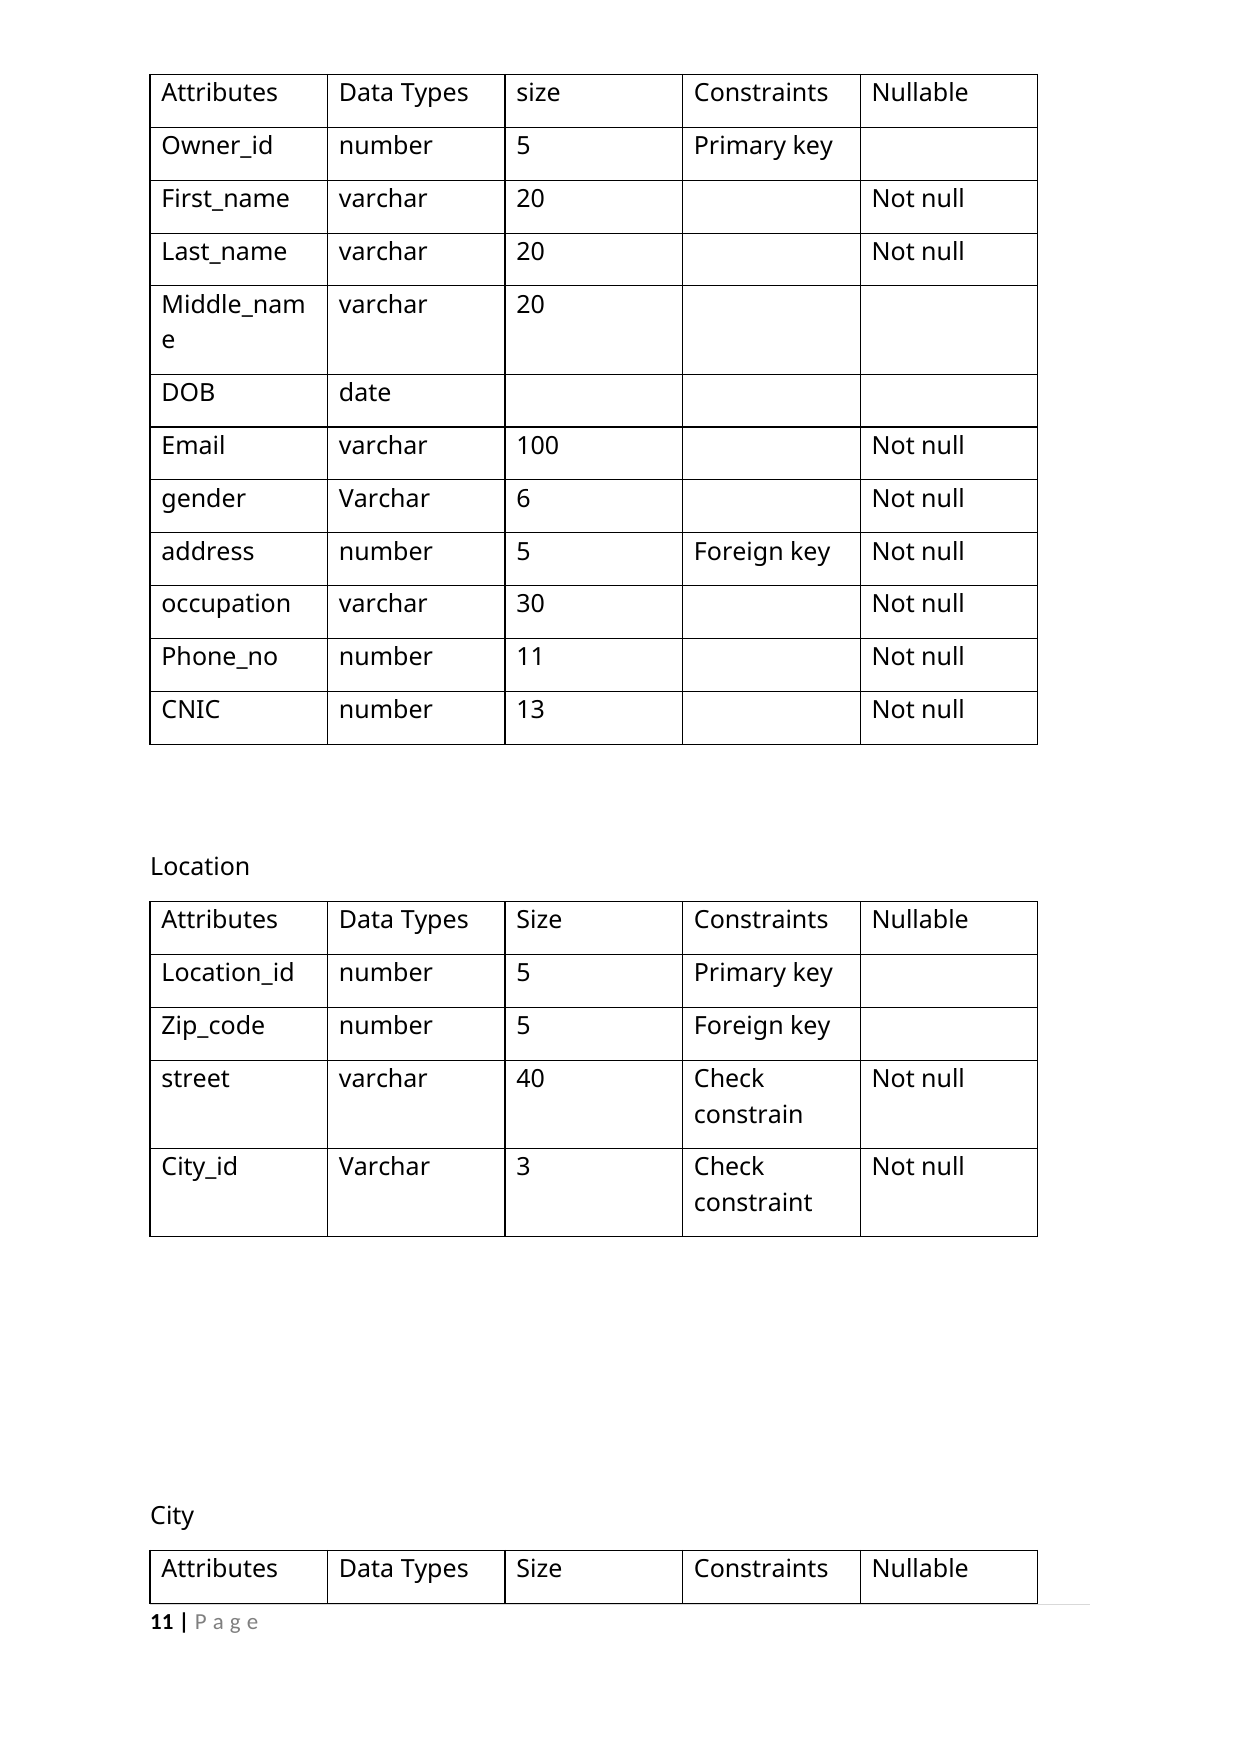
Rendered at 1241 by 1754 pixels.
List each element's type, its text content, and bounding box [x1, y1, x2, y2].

table_cell Primary key [683, 955, 860, 1007]
table_header Data Types [328, 902, 504, 954]
table_cell Location_id [151, 955, 327, 1007]
table_cell 6 [506, 480, 682, 532]
table_cell Foreign key [683, 533, 860, 585]
table_cell gender [151, 480, 327, 532]
table_cell DOB [151, 375, 327, 426]
table_cell 3 [506, 1149, 682, 1236]
table_cell Not null [861, 1149, 1037, 1236]
table_cell 5 [506, 1008, 682, 1060]
table_cell number [328, 692, 504, 744]
table_cell 5 [506, 533, 682, 585]
table_cell Not null [861, 480, 1037, 532]
table_cell First_name [151, 181, 327, 232]
table_cell [683, 234, 860, 285]
table_header Size [506, 902, 682, 954]
table_cell City_id [151, 1149, 327, 1236]
table_cell Primary key [683, 128, 860, 179]
table_cell varchar [328, 234, 504, 285]
table_header Constraints [683, 902, 860, 954]
table_cell [861, 955, 1037, 1007]
table_cell address [151, 533, 327, 585]
table_cell Not null [861, 533, 1037, 585]
table_cell [683, 692, 860, 744]
table_cell Not null [861, 234, 1037, 285]
table_cell Not null [861, 639, 1037, 691]
table_cell Not null [861, 181, 1037, 232]
table_cell varchar [328, 181, 504, 232]
table_cell occupation [151, 586, 327, 638]
table_cell 100 [506, 428, 682, 479]
table_header Attributes [151, 1551, 327, 1603]
table_cell [683, 586, 860, 638]
table_header Constraints [683, 1551, 860, 1603]
table_cell 20 [506, 181, 682, 232]
table_cell Owner_id [151, 128, 327, 179]
table_cell Varchar [328, 1149, 504, 1236]
table_header Constraints [683, 75, 860, 127]
table_cell number [328, 128, 504, 179]
table_cell Check constraint [683, 1149, 860, 1236]
table_cell Zip_code [151, 1008, 327, 1060]
table_cell [683, 286, 860, 373]
table_cell 30 [506, 586, 682, 638]
table_cell number [328, 955, 504, 1007]
table_header Nullable [861, 902, 1037, 954]
table_cell [683, 181, 860, 232]
table_cell [861, 1008, 1037, 1060]
table_cell [861, 128, 1037, 179]
table_header Size [506, 1551, 682, 1603]
table_cell Check constrain [683, 1061, 860, 1148]
table_cell date [328, 375, 504, 426]
table_cell Not null [861, 586, 1037, 638]
table_cell [683, 639, 860, 691]
table_header Data Types [328, 1551, 504, 1603]
table_cell Middle_name [151, 286, 327, 373]
table_cell Last_name [151, 234, 327, 285]
table_cell Phone_no [151, 639, 327, 691]
table_cell varchar [328, 428, 504, 479]
table_cell Foreign key [683, 1008, 860, 1060]
table_cell 20 [506, 234, 682, 285]
table_cell CNIC [151, 692, 327, 744]
table_header Data Types [328, 75, 504, 127]
table_cell Email [151, 428, 327, 479]
table_cell [506, 375, 682, 426]
table_cell number [328, 1008, 504, 1060]
table_cell Varchar [328, 480, 504, 532]
table_header Nullable [861, 1551, 1037, 1603]
table_cell varchar [328, 586, 504, 638]
table_cell street [151, 1061, 327, 1148]
table_cell number [328, 639, 504, 691]
table_header Attributes [151, 902, 327, 954]
table_cell varchar [328, 1061, 504, 1148]
table_header size [506, 75, 682, 127]
text City [150, 1498, 1090, 1532]
table_header Attributes [151, 75, 327, 127]
table_cell number [328, 533, 504, 585]
table_cell 11 [506, 639, 682, 691]
table_cell [683, 428, 860, 479]
table_cell Not null [861, 1061, 1037, 1148]
table_cell [861, 286, 1037, 373]
table_cell 5 [506, 128, 682, 179]
table_cell [683, 480, 860, 532]
table_header Nullable [861, 75, 1037, 127]
table_cell [683, 375, 860, 426]
text Location [150, 849, 1090, 883]
table_cell [861, 375, 1037, 426]
table_cell 40 [506, 1061, 682, 1148]
table_cell 13 [506, 692, 682, 744]
table_cell varchar [328, 286, 504, 373]
table_cell Not null [861, 428, 1037, 479]
table_cell 5 [506, 955, 682, 1007]
table_cell Not null [861, 692, 1037, 744]
table_cell 20 [506, 286, 682, 373]
